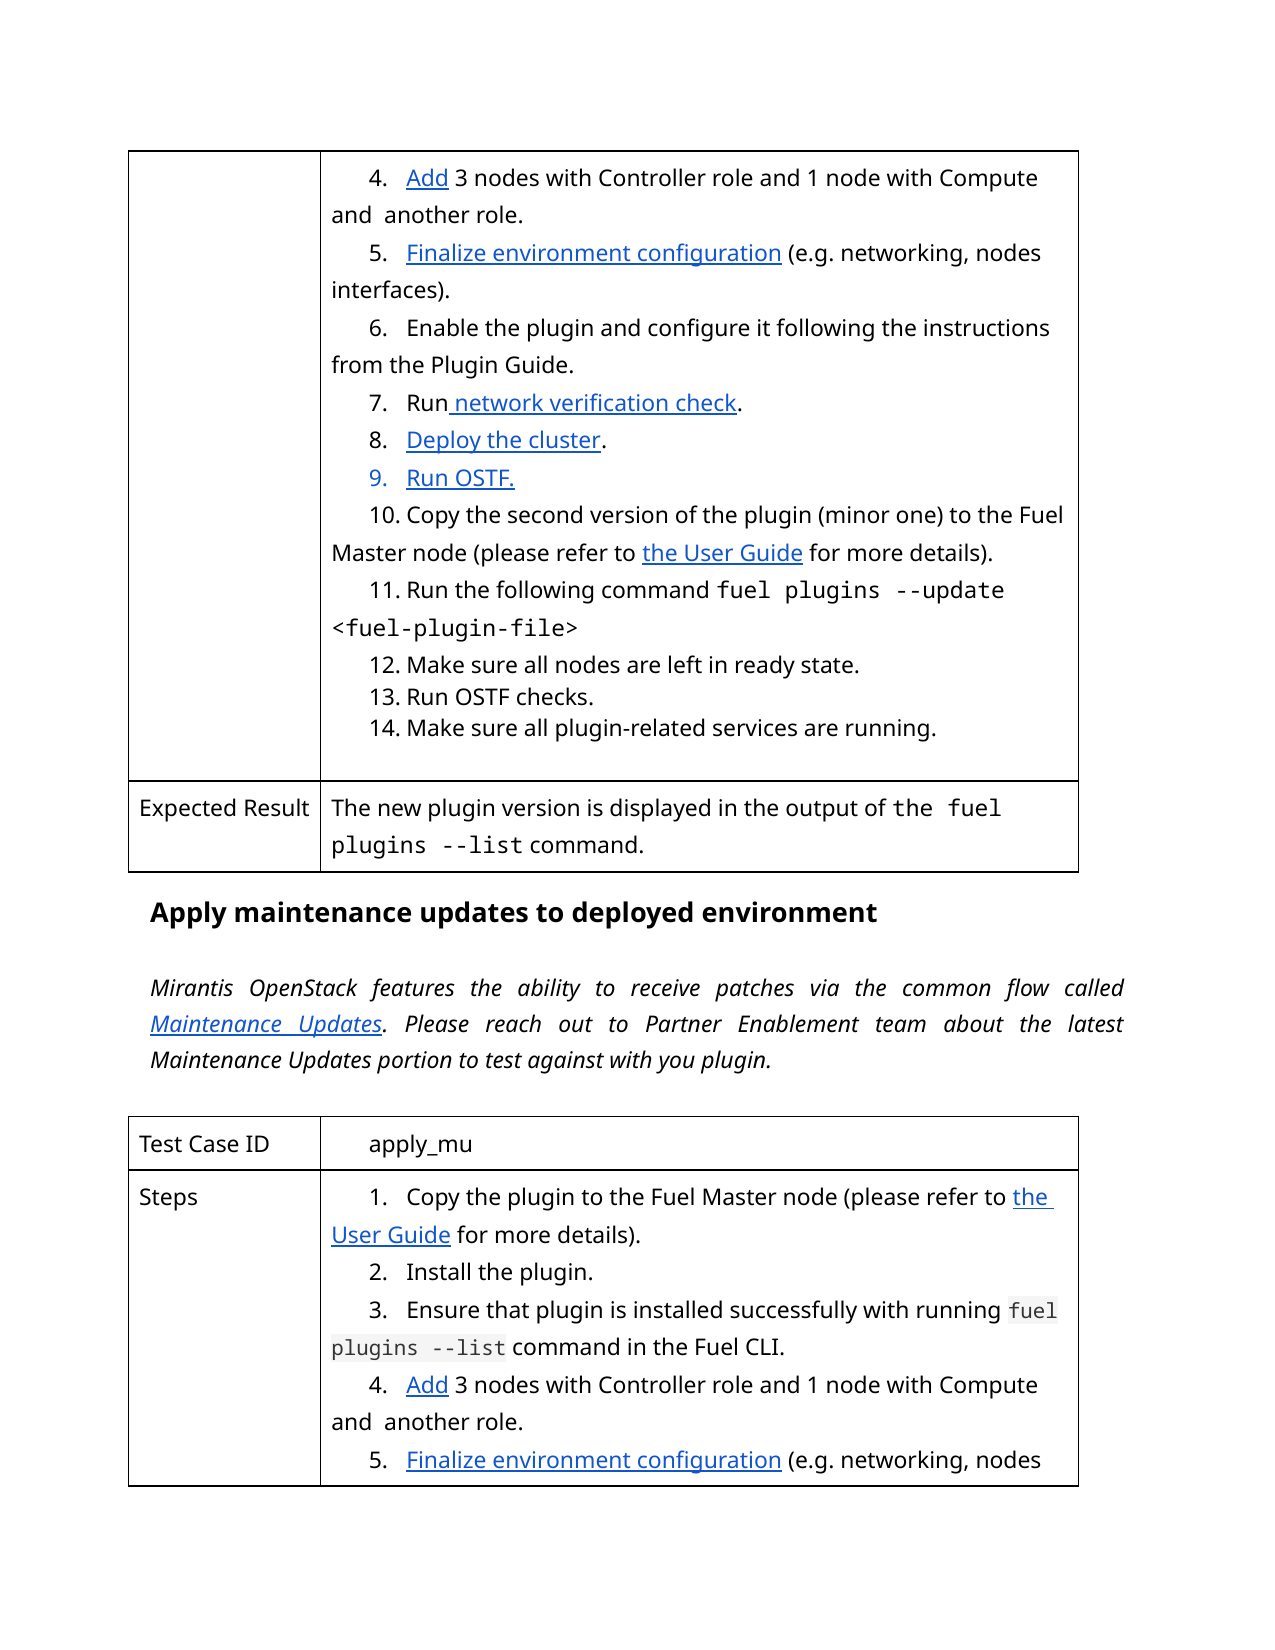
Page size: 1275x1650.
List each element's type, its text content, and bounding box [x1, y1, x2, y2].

text Mirantis OpenStack features the ability to receive patches via the common flow called Maintenance Updates. Please reach out to Partner Enablement team about the latest Maintenance Updates portion to test against with you plugin. [150, 972, 1125, 1075]
table_header Test Case ID [129, 1117, 320, 1169]
table_cell Copy the first version of the plugin to the Fuel Master node (please refer to the User Guide for more details). Install the plugin. Ensure that plugin is installed successfully with running fuel plugins --list command in the Fuel CLI. Add 3 nodes with Controller role and 1 node with Compute and another role. Finalize environment configuration (e.g. networking, nodes interfaces). Enable the plugin and configure it following the instructions from the Plugin Guide. Run network verification check. Deploy the cluster. Run OSTF. Copy the second version of the plugin (minor one) to the Fuel Master node (please refer to the User Guide for more details). Run the following command fuel plugins --update <fuel-plugin-file> Make sure all nodes are left in ready state. Run OSTF checks. Make sure all plugin-related services are running. [321, 152, 1078, 780]
table_header apply_mu [321, 1117, 1078, 1169]
table_cell Steps [129, 1171, 320, 1485]
subtitle Apply maintenance updates to deployed environment [150, 893, 1125, 930]
table_cell Expected Result [129, 782, 320, 871]
table_cell [129, 152, 320, 780]
table_cell Copy the plugin to the Fuel Master node (please refer to the User Guide for more details). Install the plugin. Ensure that plugin is installed successfully with running fuel plugins --list command in the Fuel CLI. Add 3 nodes with Controller role and 1 node with Compute and another role. Finalize environment configuration (e.g. networking, nodes interfaces). Enable the plugin and configure it following the instructions from the Plugin Guide. Run network verification check. Deploy the cluster. Run OSTF. Once environment is deployed, apply maintenance updates following the instructions. Check is plugin services continue running. Make sure all nodes are in ready state and no regression is observed. Run OSTF checks. [321, 1171, 1078, 1485]
table_cell The new plugin version is displayed in the output of the fuel plugins --list command. [321, 782, 1078, 871]
